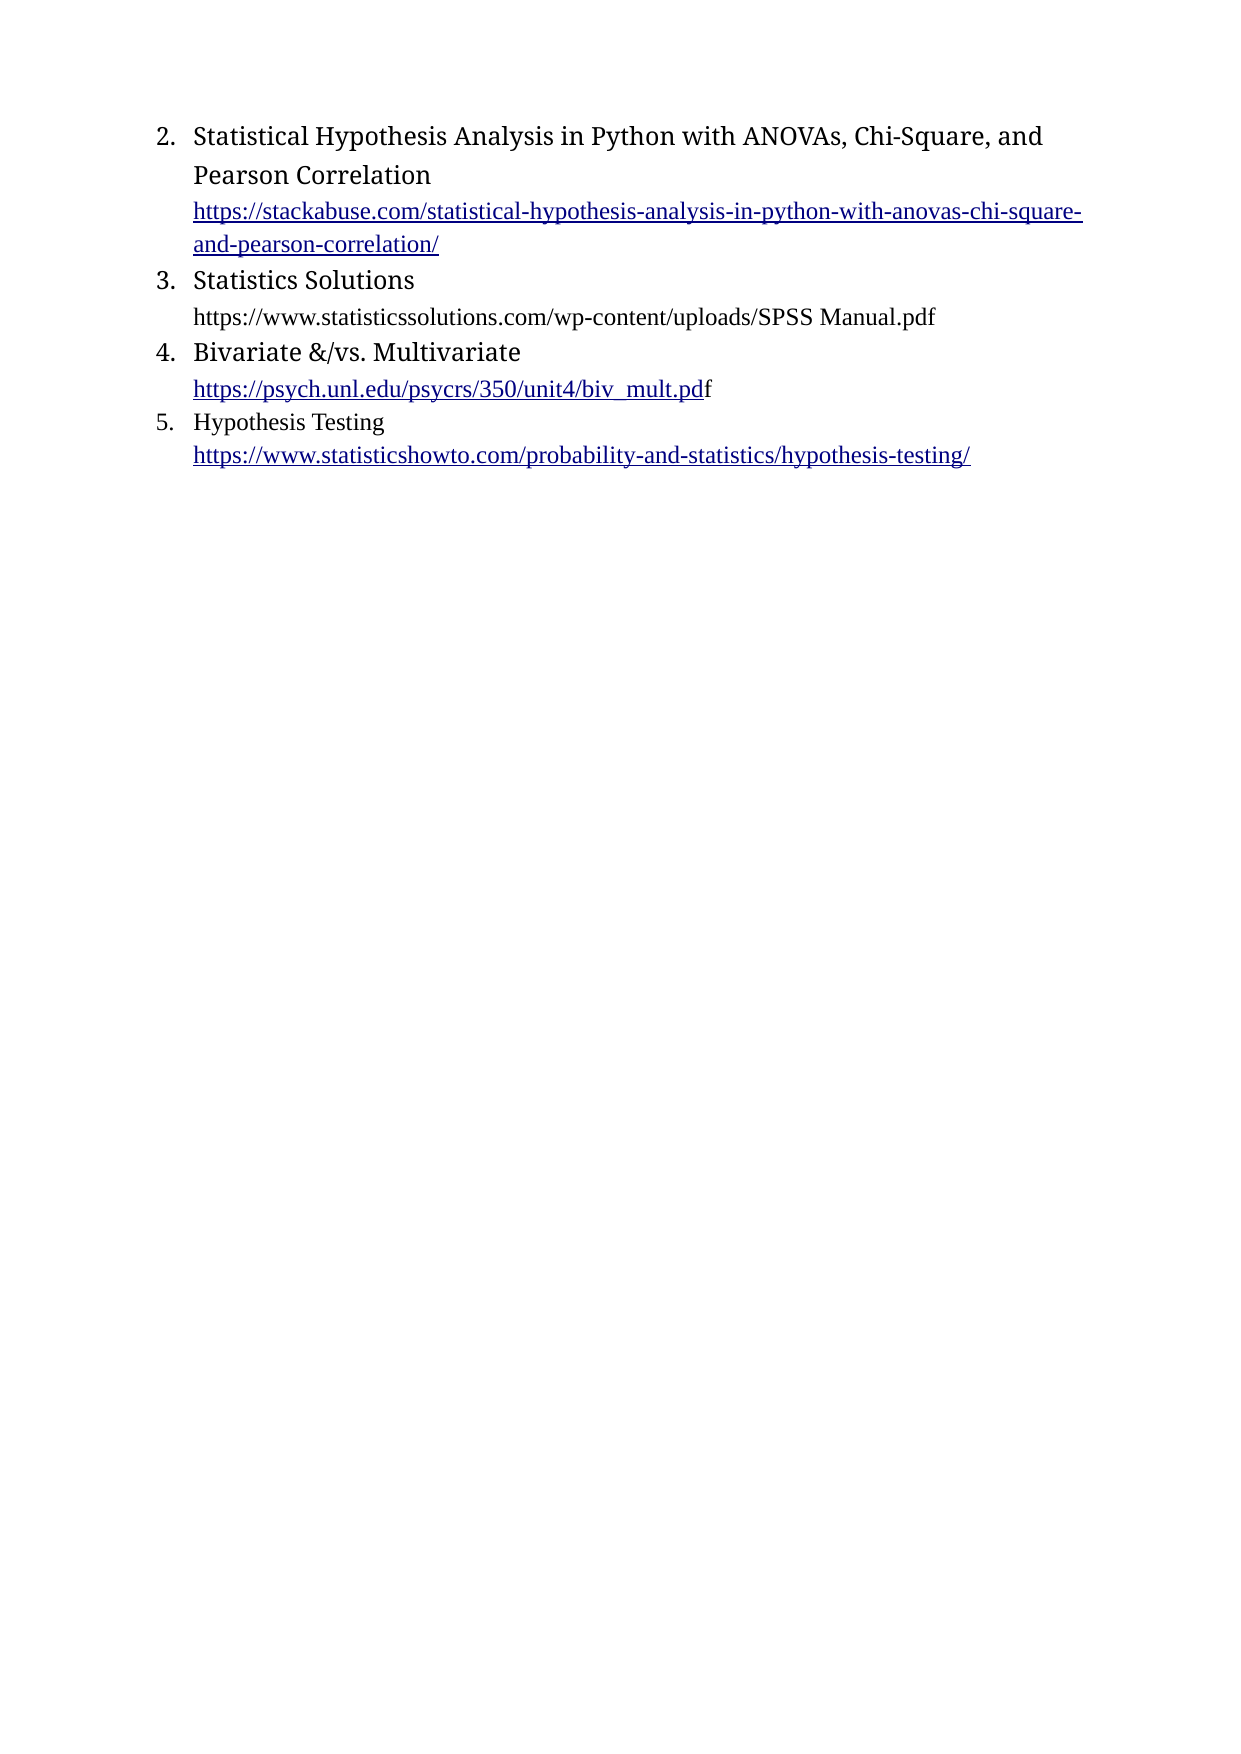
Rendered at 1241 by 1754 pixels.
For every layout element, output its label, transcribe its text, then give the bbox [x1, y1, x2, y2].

list https://www.statisticshowto.com/probability-and-statistics/hypothesis-testing/ [156, 440, 1122, 469]
list Hypothesis Testing [156, 407, 1122, 436]
list https://www.statisticssolutions.com/wp-content/uploads/SPSS Manual.pdf [156, 302, 1122, 330]
list Statistics Solutions [156, 262, 1122, 297]
list https://stackabuse.com/statistical-hypothesis-analysis-in-python-with-anovas-chi-square-and-pearson-correlation/ [156, 196, 1122, 258]
list https://psych.unl.edu/psycrs/350/unit4/biv_mult.pdf [156, 374, 1122, 403]
list Statistical Hypothesis Analysis in Python with ANOVAs, Chi-Square, and Pearson Correlation [156, 118, 1122, 191]
list Bivariate &/vs. Multivariate [156, 335, 1122, 369]
